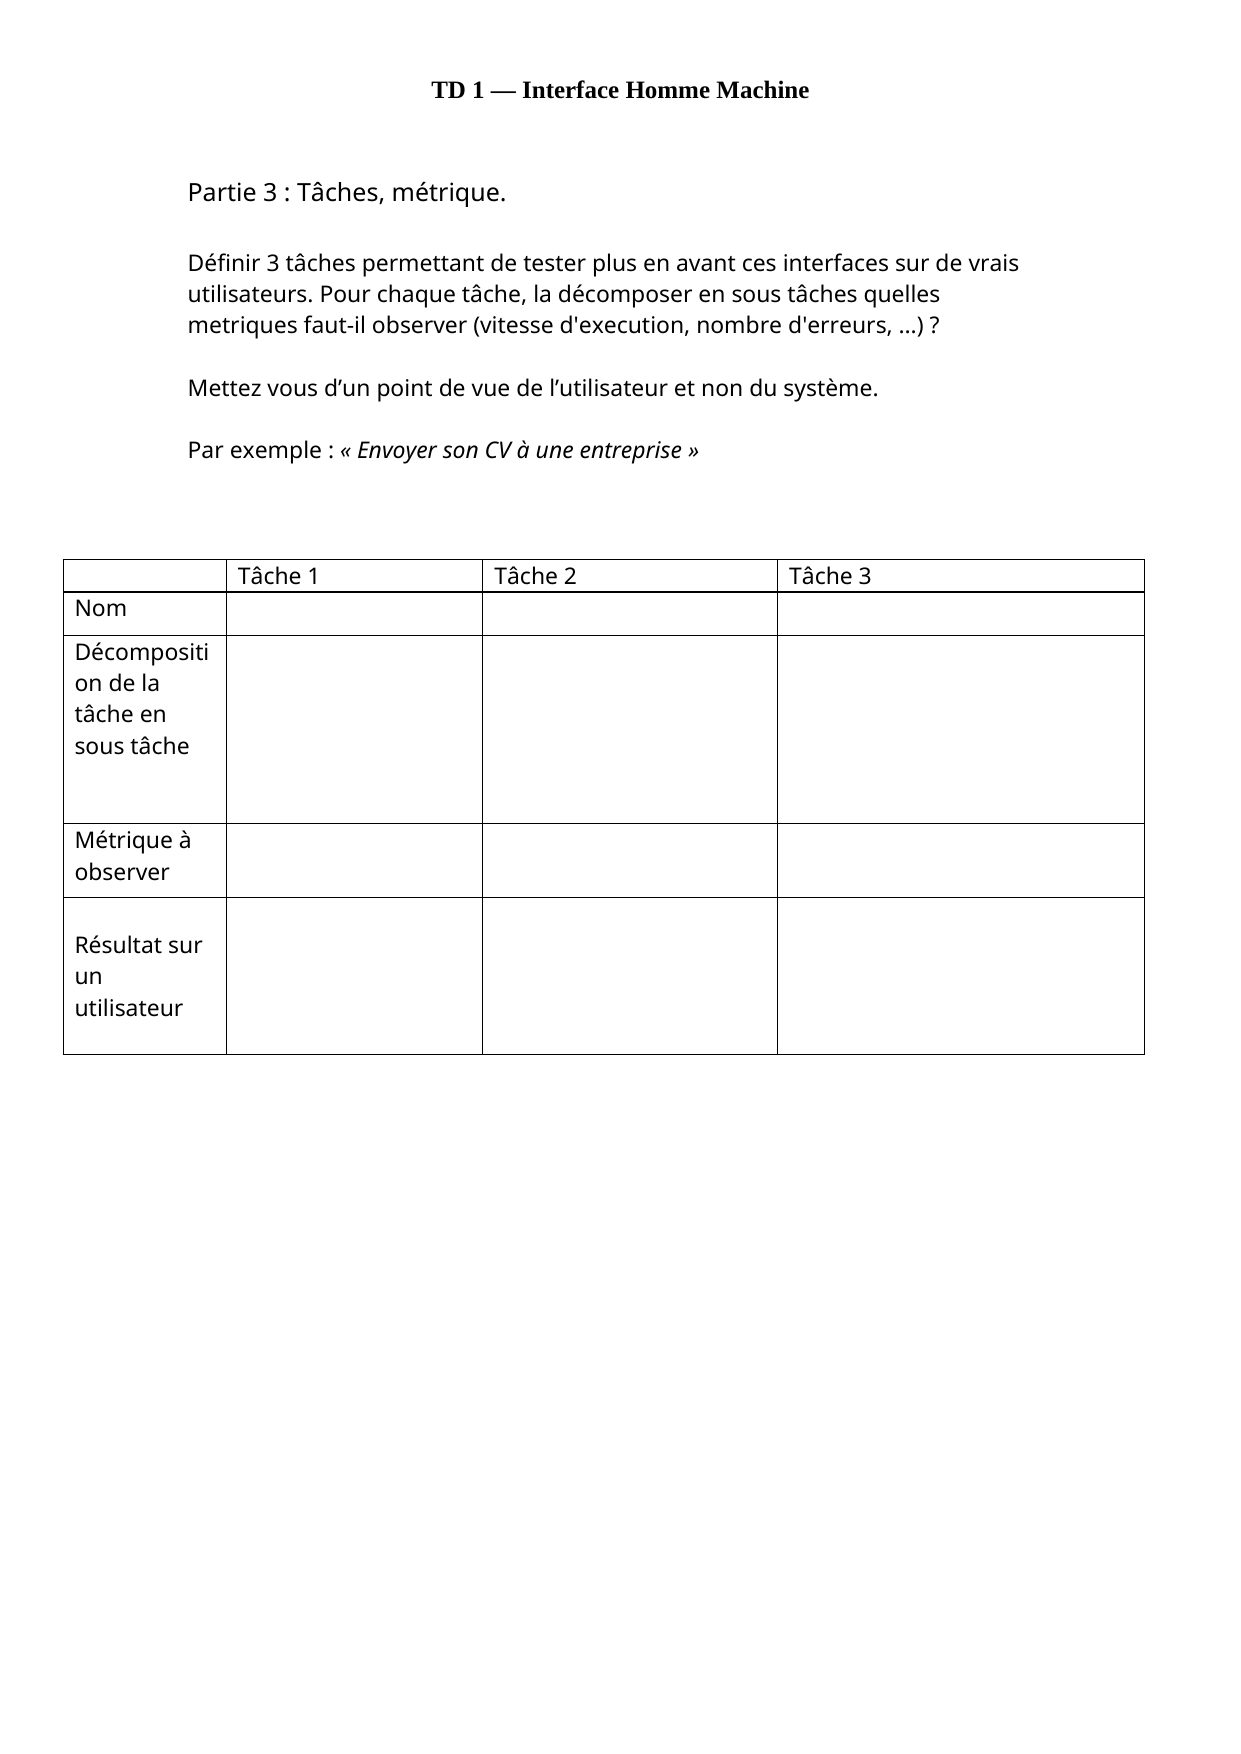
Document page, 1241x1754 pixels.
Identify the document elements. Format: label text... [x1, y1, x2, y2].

table_cell [483, 898, 777, 1054]
table_cell Nom [64, 593, 226, 635]
table_header Tâche 3 [778, 560, 1144, 591]
table_cell [227, 824, 482, 897]
text Par exemple : « Envoyer son CV à une entreprise » [187, 434, 1053, 465]
text Mettez vous d’un point de vue de l’utilisateur et non du système. [187, 372, 1053, 403]
table_cell [227, 593, 482, 635]
table_cell Métrique à observer [64, 824, 226, 897]
table_cell [227, 636, 482, 823]
table_cell Résultat sur un utilisateur [64, 898, 226, 1054]
table_cell [483, 636, 777, 823]
table_header Tâche 1 [227, 560, 482, 591]
table_cell [778, 824, 1144, 897]
table_cell [778, 898, 1144, 1054]
table_cell [778, 593, 1144, 635]
table_header [64, 560, 226, 591]
table_cell [227, 898, 482, 1054]
table_cell [778, 636, 1144, 823]
table_cell [483, 593, 777, 635]
subtitle Partie 3 : Tâches, métrique. [187, 175, 1053, 209]
table_cell [483, 824, 777, 897]
table_header Tâche 2 [483, 560, 777, 591]
table_cell Décomposition de la tâche en sous tâche [64, 636, 226, 823]
text Définir 3 tâches permettant de tester plus en avant ces interfaces sur de vrais utilisateurs. Pour chaque tâche, la décomposer en sous tâches quelles metriques faut-il observer (vitesse d'execution, nombre d'erreurs, …) ? [187, 247, 1053, 340]
